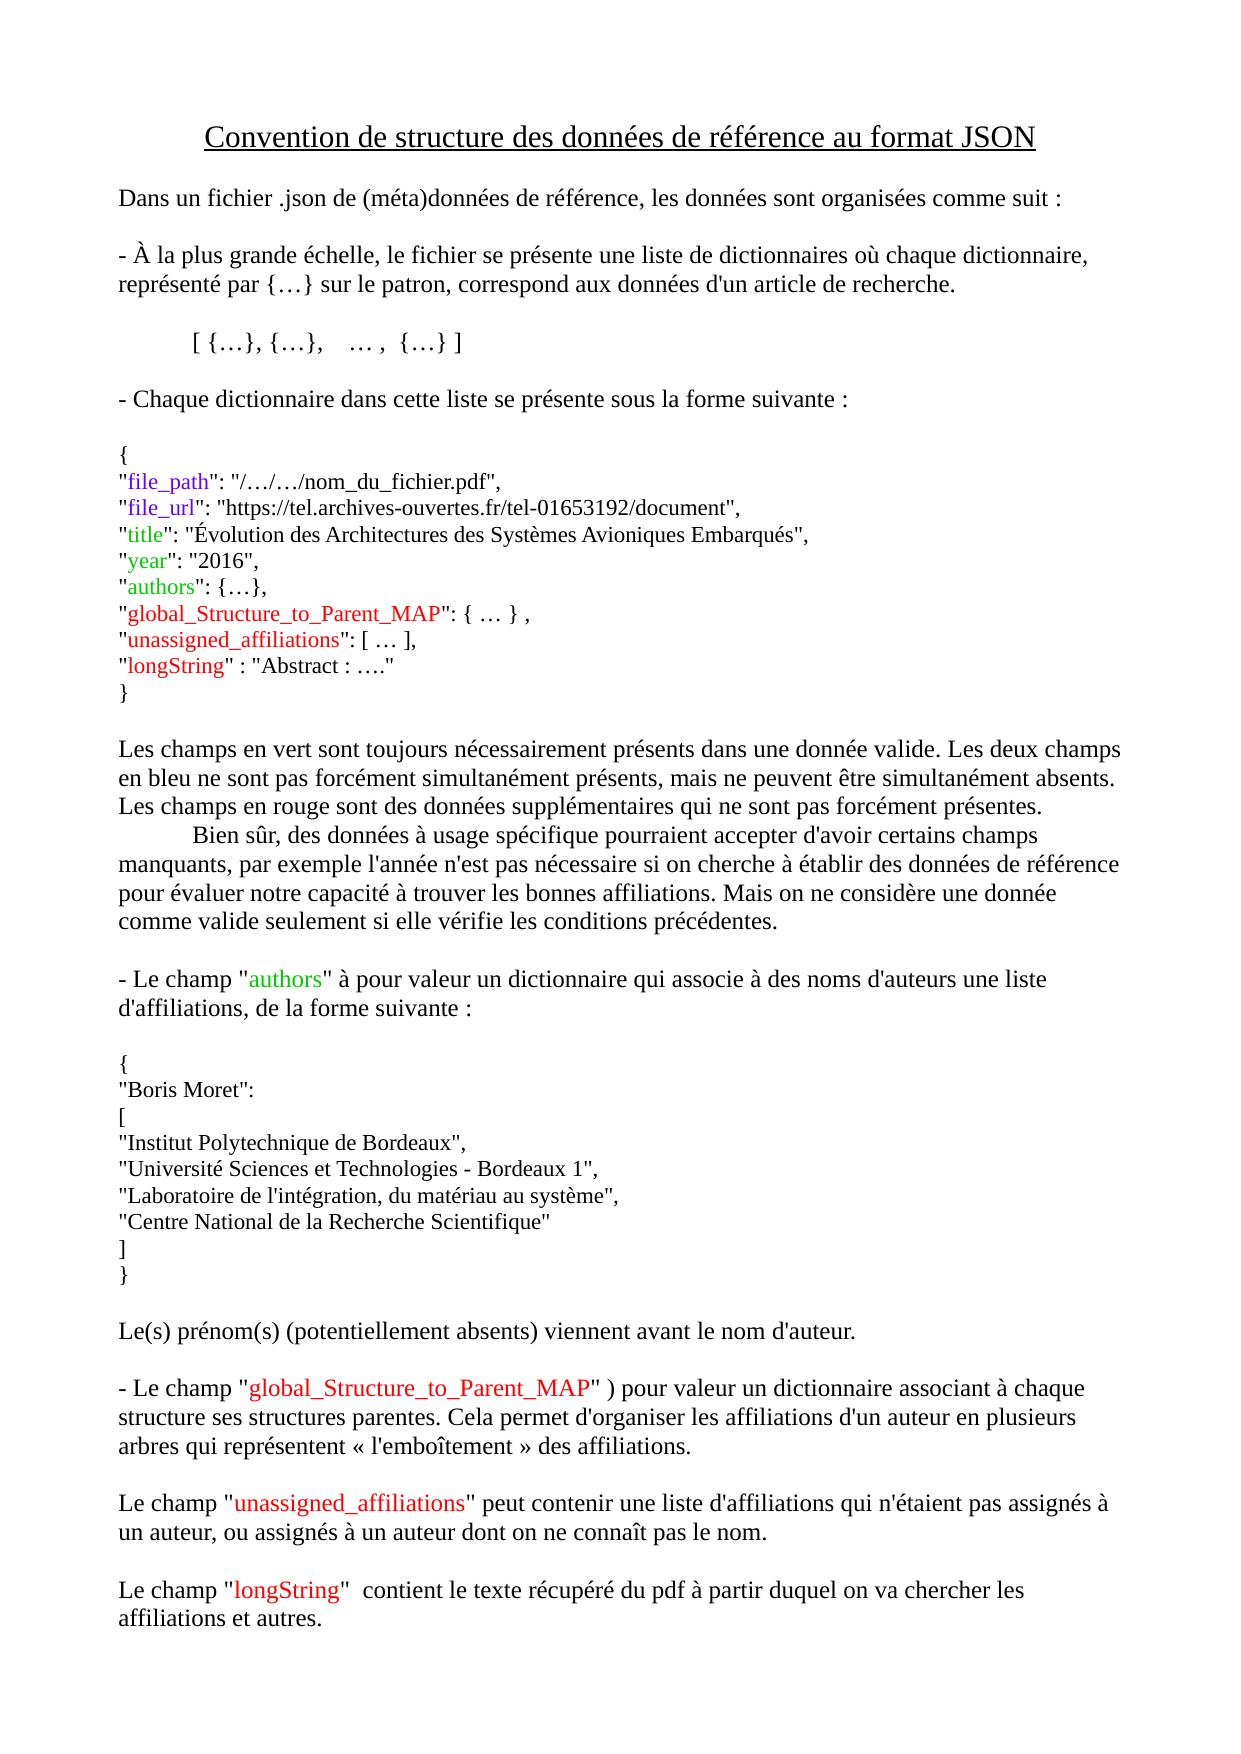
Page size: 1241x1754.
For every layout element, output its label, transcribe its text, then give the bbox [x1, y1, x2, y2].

text "unassigned_affiliations": [ … ], [118, 626, 1122, 652]
text "year": "2016", [118, 547, 1122, 573]
text Le champ "longString" contient le texte récupéré du pdf à partir duquel on va chercher les affiliations et autres. [118, 1575, 1122, 1632]
text "Institut Polytechnique de Bordeaux", [118, 1129, 1122, 1156]
text - Le champ "authors" à pour valeur un dictionnaire qui associe à des noms d'auteurs une liste d'affiliations, de la forme suivante : [118, 964, 1122, 1021]
text "file_path": "/…/…/nom_du_fichier.pdf", [118, 468, 1122, 494]
text Bien sûr, des données à usage spécifique pourraient accepter d'avoir certains champs manquants, par exemple l'année n'est pas nécessaire si on cherche à établir des données de référence pour évaluer notre capacité à trouver les bonnes affiliations. Mais on ne considère une donnée comme valide seulement si elle vérifie les conditions précédentes. [118, 820, 1122, 935]
text { [118, 442, 1122, 468]
text "Laboratoire de l'intégration, du matériau au système", [118, 1182, 1122, 1208]
text "authors": {…}, [118, 573, 1122, 600]
text - Chaque dictionnaire dans cette liste se présente sous la forme suivante : [118, 384, 1122, 413]
text Dans un fichier .json de (méta)données de référence, les données sont organisées comme suit : [118, 183, 1122, 212]
text ] [118, 1234, 1122, 1261]
text Les champs en vert sont toujours nécessairement présents dans une donnée valide. Les deux champs en bleu ne sont pas forcément simultanément présents, mais ne peuvent être simultanément absents. Les champs en rouge sont des données supplémentaires qui ne sont pas forcément présentes. [118, 734, 1122, 820]
text "file_url": "https://tel.archives-ouvertes.fr/tel-01653192/document", [118, 494, 1122, 521]
text "global_Structure_to_Parent_MAP": { … } , [118, 600, 1122, 626]
text "Boris Moret": [118, 1076, 1122, 1103]
text [ {…}, {…}, … , {…} ] [118, 327, 1122, 355]
text "title": "Évolution des Architectures des Systèmes Avioniques Embarqués", [118, 521, 1122, 547]
text [ [118, 1103, 1122, 1129]
text "Centre National de la Recherche Scientifique" [118, 1208, 1122, 1234]
text { [118, 1050, 1122, 1076]
text - Le champ "global_Structure_to_Parent_MAP" ) pour valeur un dictionnaire associant à chaque structure ses structures parentes. Cela permet d'organiser les affiliations d'un auteur en plusieurs arbres qui représentent « l'emboîtement » des affiliations. [118, 1373, 1122, 1460]
text Convention de structure des données de référence au format JSON [118, 118, 1122, 154]
text } [118, 1261, 1122, 1287]
text Le champ "unassigned_affiliations" peut contenir une liste d'affiliations qui n'étaient pas assignés à un auteur, ou assignés à un auteur dont on ne connaît pas le nom. [118, 1488, 1122, 1546]
text "Université Sciences et Technologies - Bordeaux 1", [118, 1156, 1122, 1182]
text - À la plus grande échelle, le fichier se présente une liste de dictionnaires où chaque dictionnaire, représenté par {…} sur le patron, correspond aux données d'un article de recherche. [118, 240, 1122, 298]
text "longString" : "Abstract : …." [118, 652, 1122, 679]
text } [118, 679, 1122, 705]
text Le(s) prénom(s) (potentiellement absents) viennent avant le nom d'auteur. [118, 1316, 1122, 1345]
